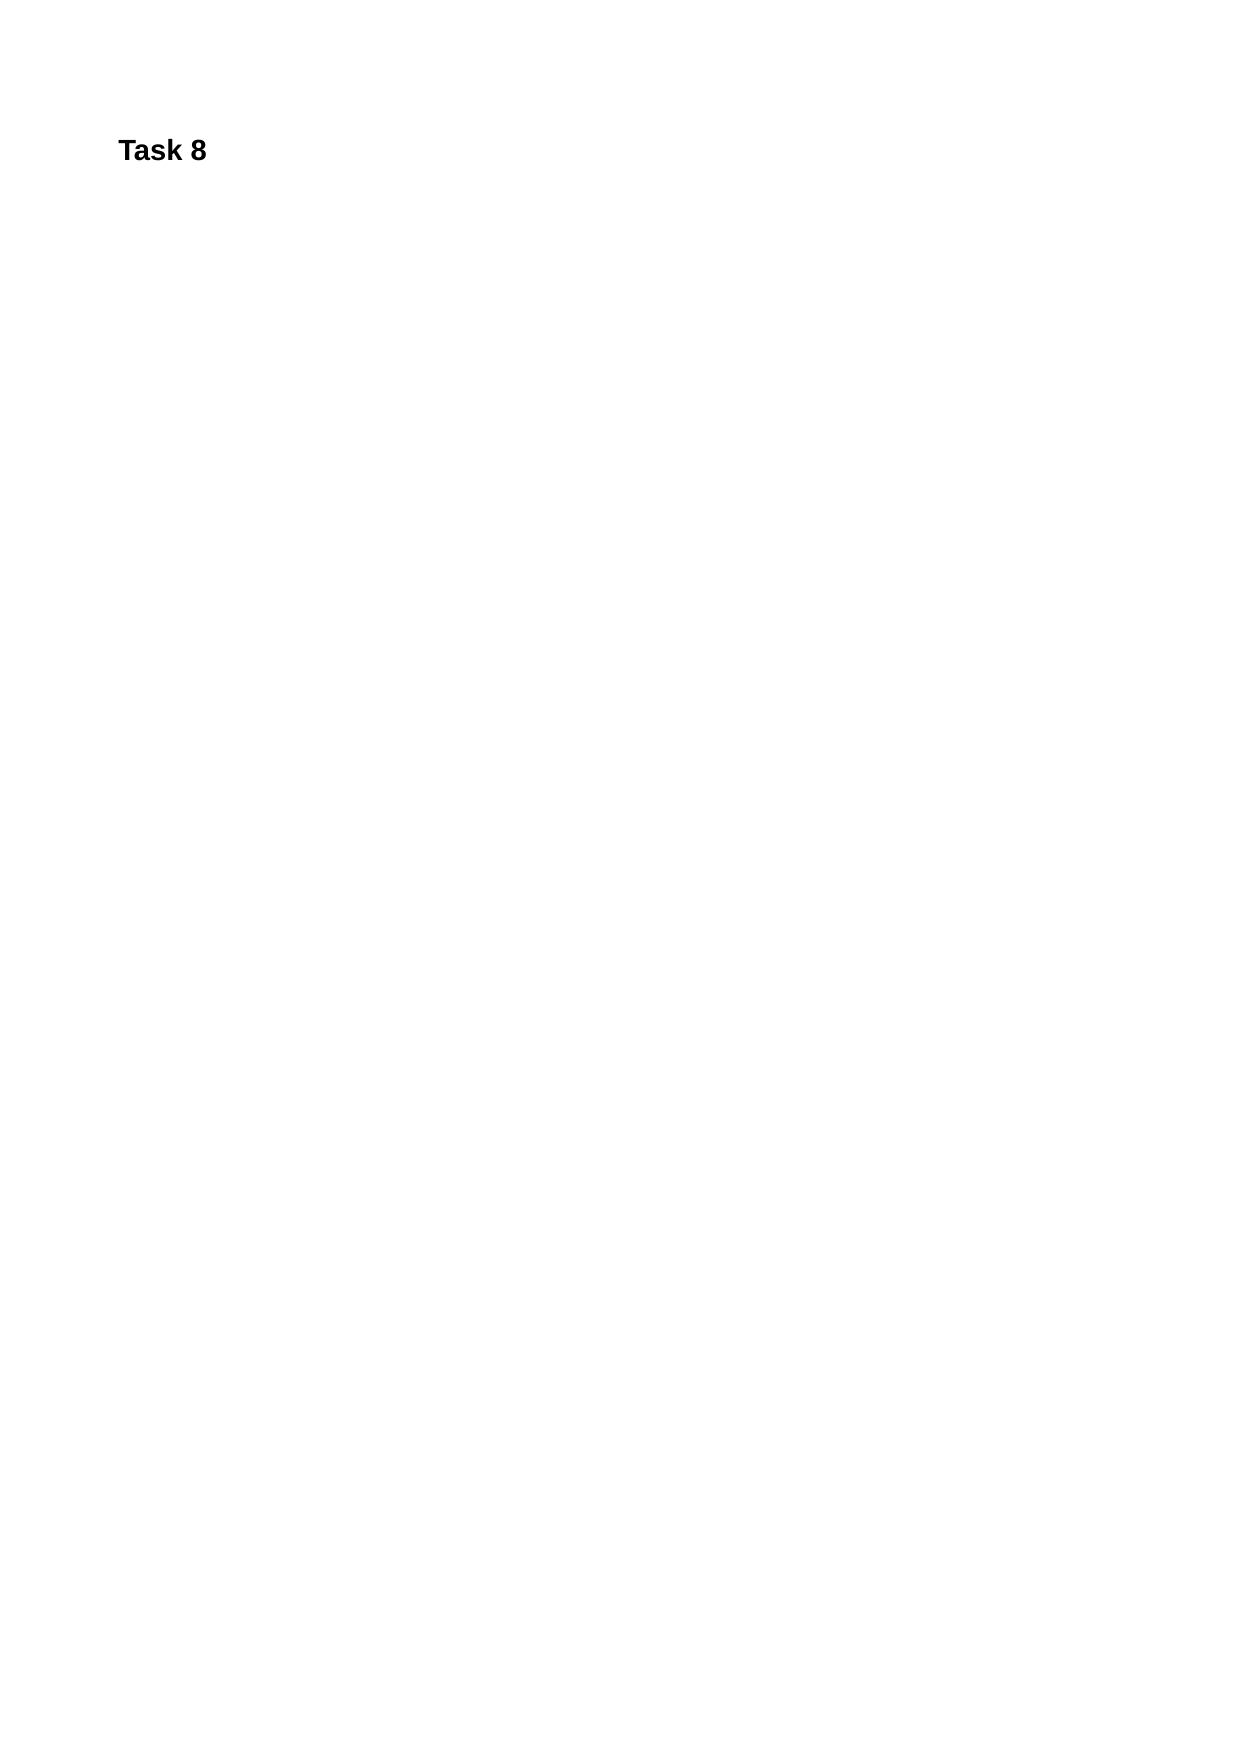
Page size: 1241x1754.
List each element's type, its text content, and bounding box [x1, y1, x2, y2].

subtitle Task 8 [118, 133, 1122, 166]
